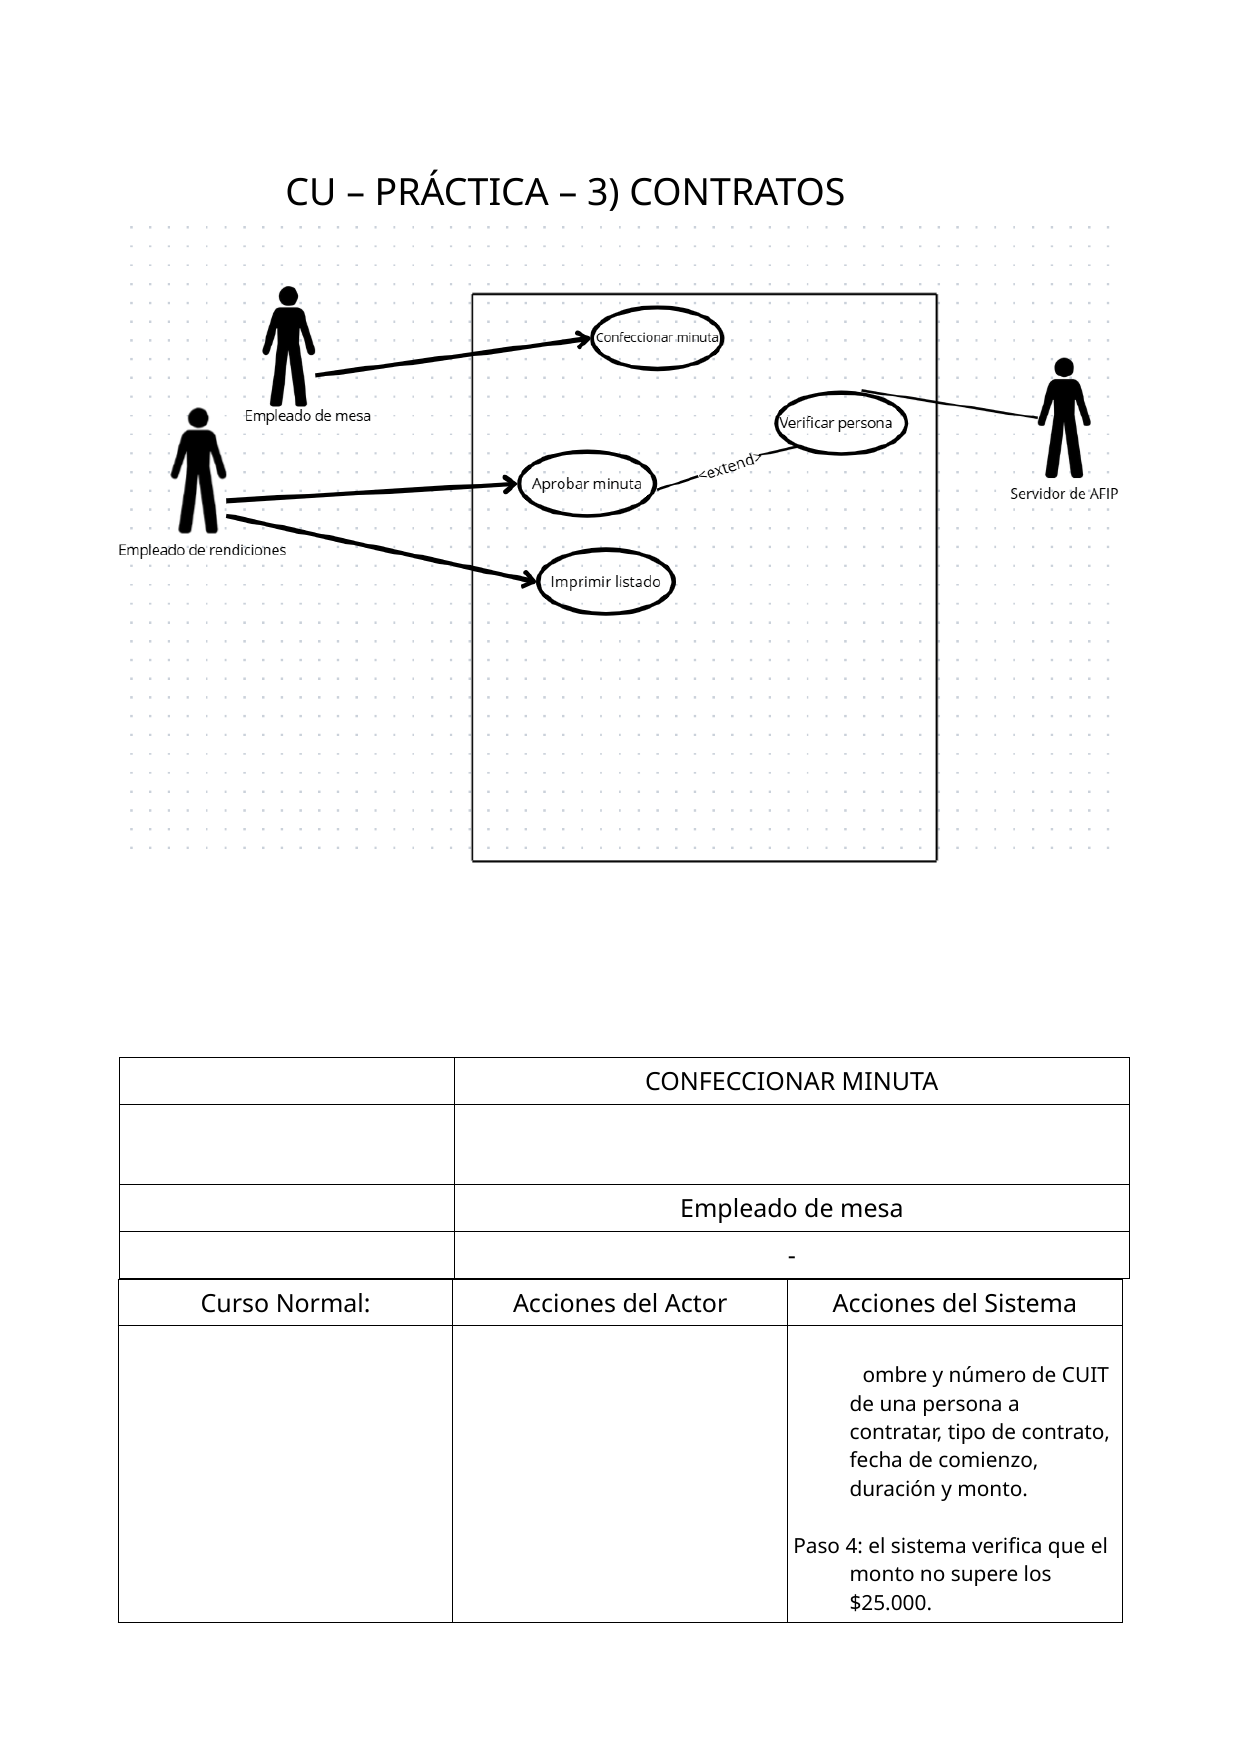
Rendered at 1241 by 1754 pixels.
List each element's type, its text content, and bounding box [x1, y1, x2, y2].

table_cell [119, 1326, 452, 1622]
table_cell Actores: [120, 1185, 454, 1231]
table_cell Precondiciones: [120, 1232, 454, 1277]
table_cell Paso 2: el sistema solicita nombre y número de CUIT de una persona a contratar, tipo de contrato, fecha de comienzo, duración y monto. Paso 4: el sistema verifica que el monto no supere los $25.000. [788, 1326, 1122, 1622]
picture [118, 216, 1123, 863]
text CU – PRÁCTICA – 3) CONTRATOS [118, 166, 1122, 216]
table_header CONFECCIONAR MINUTA [455, 1058, 1129, 1104]
table_cell Este caso de uso describe el evento en un empleado de mesa confecciona una minuta para un contrato [455, 1105, 1129, 1184]
table_header Curso Normal: [119, 1280, 452, 1325]
table_header Acciones del Sistema [788, 1280, 1122, 1325]
table_cell Empleado de mesa [455, 1185, 1129, 1231]
table_header Acciones del Actor [453, 1280, 787, 1325]
table_cell Paso 1: el empleado de mesa selecciona la opción “Confeccionar minuta” Paso 3: el empleado de mesa ingresa los datos [453, 1326, 787, 1622]
table_cell - [455, 1232, 1129, 1277]
table_header Nombre: [120, 1058, 454, 1104]
table_cell Descripción: [120, 1105, 454, 1184]
